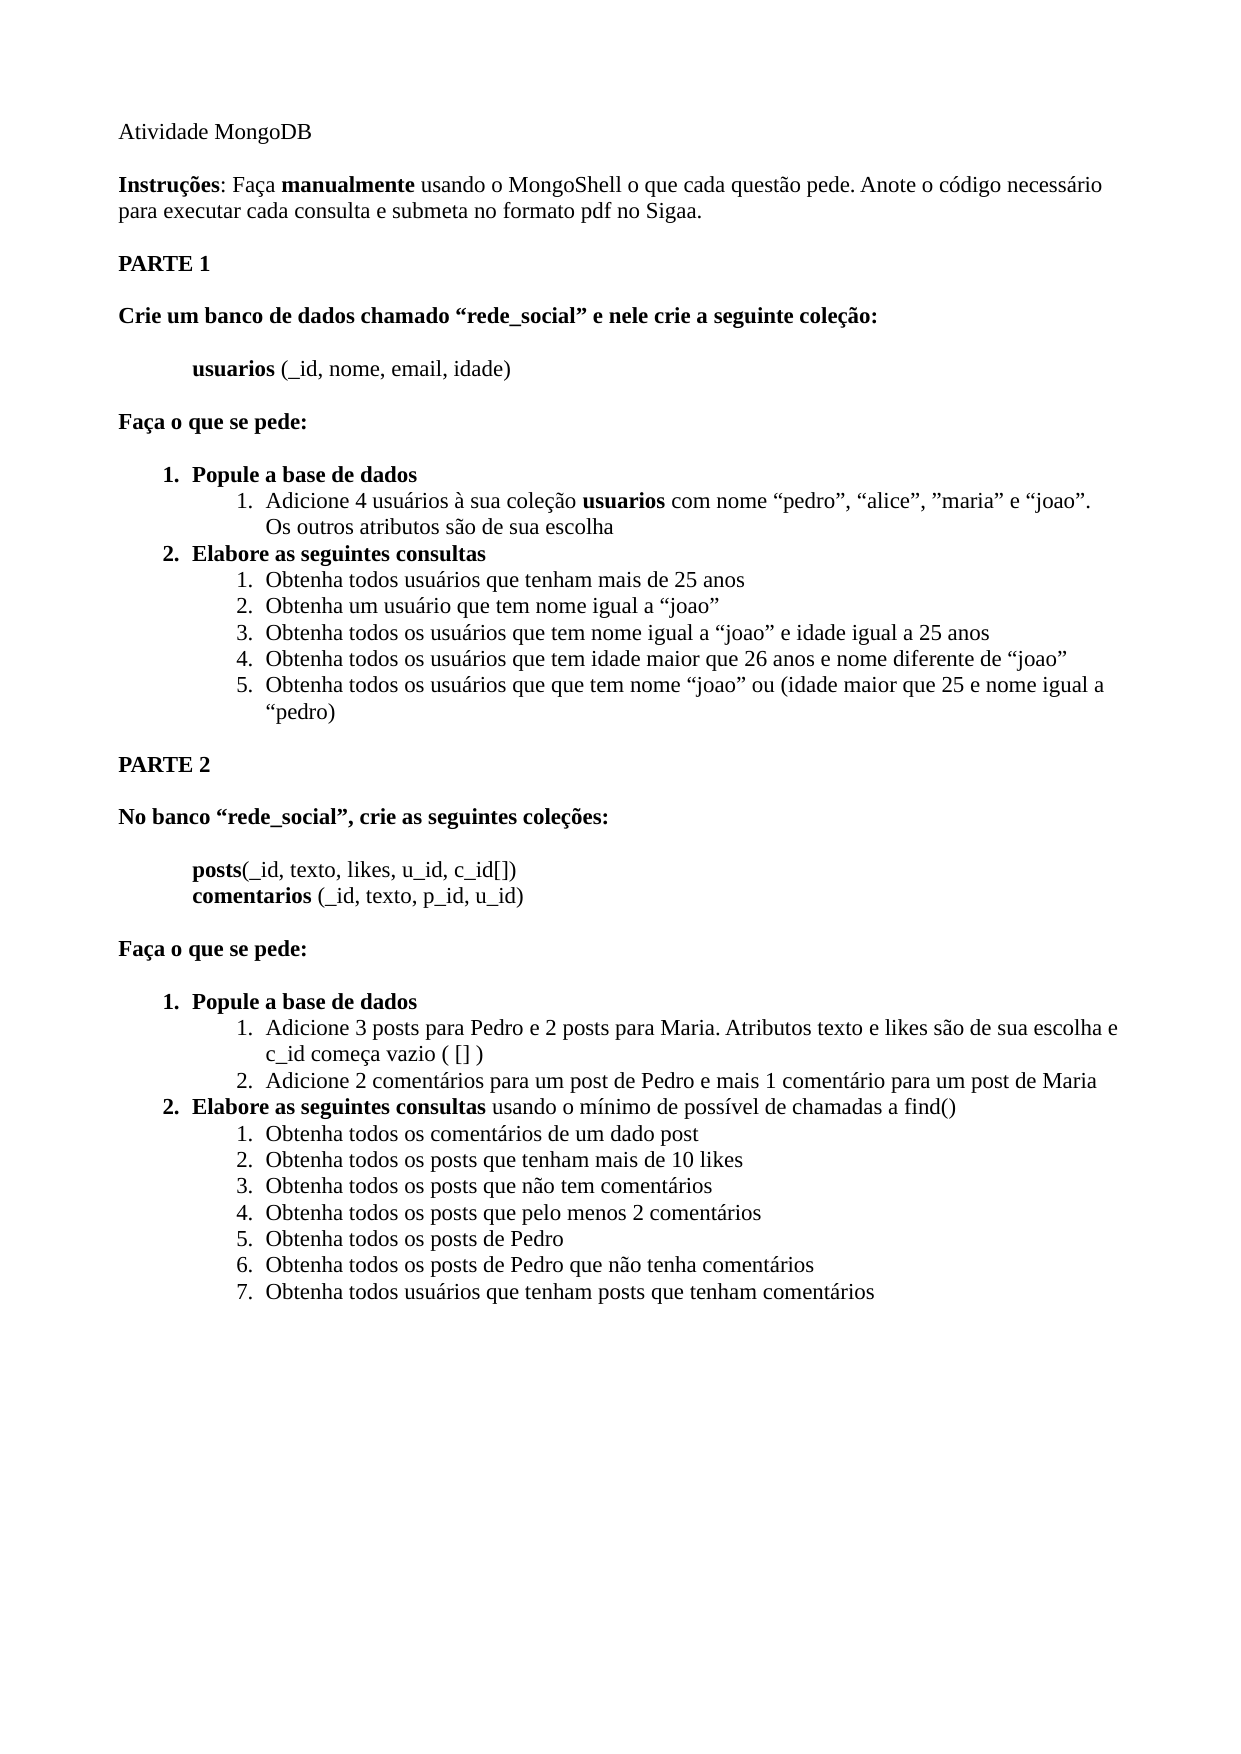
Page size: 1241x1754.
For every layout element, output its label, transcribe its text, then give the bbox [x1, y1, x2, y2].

text Faça o que se pede: [118, 935, 1122, 961]
list Popule a base de dados [162, 988, 1122, 1014]
list Obtenha um usuário que tem nome igual a “joao” [236, 592, 1122, 619]
list Elabore as seguintes consultas [162, 540, 1122, 566]
text PARTE 1 [118, 250, 1122, 276]
text posts(_id, texto, likes, u_id, c_id[]) [118, 856, 1122, 882]
list Obtenha todos usuários que tenham mais de 25 anos [236, 566, 1122, 592]
list Adicione 4 usuários à sua coleção usuarios com nome “pedro”, “alice”, ”maria” e “joao”. Os outros atributos são de sua escolha [236, 487, 1122, 540]
text comentarios (_id, texto, p_id, u_id) [118, 882, 1122, 909]
list Obtenha todos os usuários que que tem nome “joao” ou (idade maior que 25 e nome igual a “pedro) [236, 672, 1122, 724]
text PARTE 2 [118, 751, 1122, 777]
list Obtenha todos os posts que tenham mais de 10 likes [236, 1146, 1122, 1172]
list Obtenha todos os posts que pelo menos 2 comentários [236, 1199, 1122, 1225]
text No banco “rede_social”, crie as seguintes coleções: [118, 803, 1122, 830]
list Elabore as seguintes consultas usando o mínimo de possível de chamadas a find() [162, 1093, 1122, 1119]
list Popule a base de dados [162, 461, 1122, 487]
text Atividade MongoDB [118, 118, 1122, 144]
list Obtenha todos os posts de Pedro [236, 1225, 1122, 1251]
text Faça o que se pede: [118, 408, 1122, 434]
list Adicione 3 posts para Pedro e 2 posts para Maria. Atributos texto e likes são de sua escolha e c_id começa vazio ( [] ) [236, 1014, 1122, 1067]
text Crie um banco de dados chamado “rede_social” e nele crie a seguinte coleção: [118, 303, 1122, 329]
list Obtenha todos os posts que não tem comentários [236, 1172, 1122, 1199]
text usuarios (_id, nome, email, idade) [118, 355, 1122, 382]
list Obtenha todos os posts de Pedro que não tenha comentários [236, 1251, 1122, 1278]
list Obtenha todos os usuários que tem idade maior que 26 anos e nome diferente de “joao” [236, 645, 1122, 672]
list Obtenha todos os comentários de um dado post [236, 1119, 1122, 1146]
list Obtenha todos usuários que tenham posts que tenham comentários [236, 1278, 1122, 1304]
list Obtenha todos os usuários que tem nome igual a “joao” e idade igual a 25 anos [236, 619, 1122, 645]
text Instruções: Faça manualmente usando o MongoShell o que cada questão pede. Anote o código necessário para executar cada consulta e submeta no formato pdf no Sigaa. [118, 171, 1122, 223]
list Adicione 2 comentários para um post de Pedro e mais 1 comentário para um post de Maria [236, 1067, 1122, 1093]
